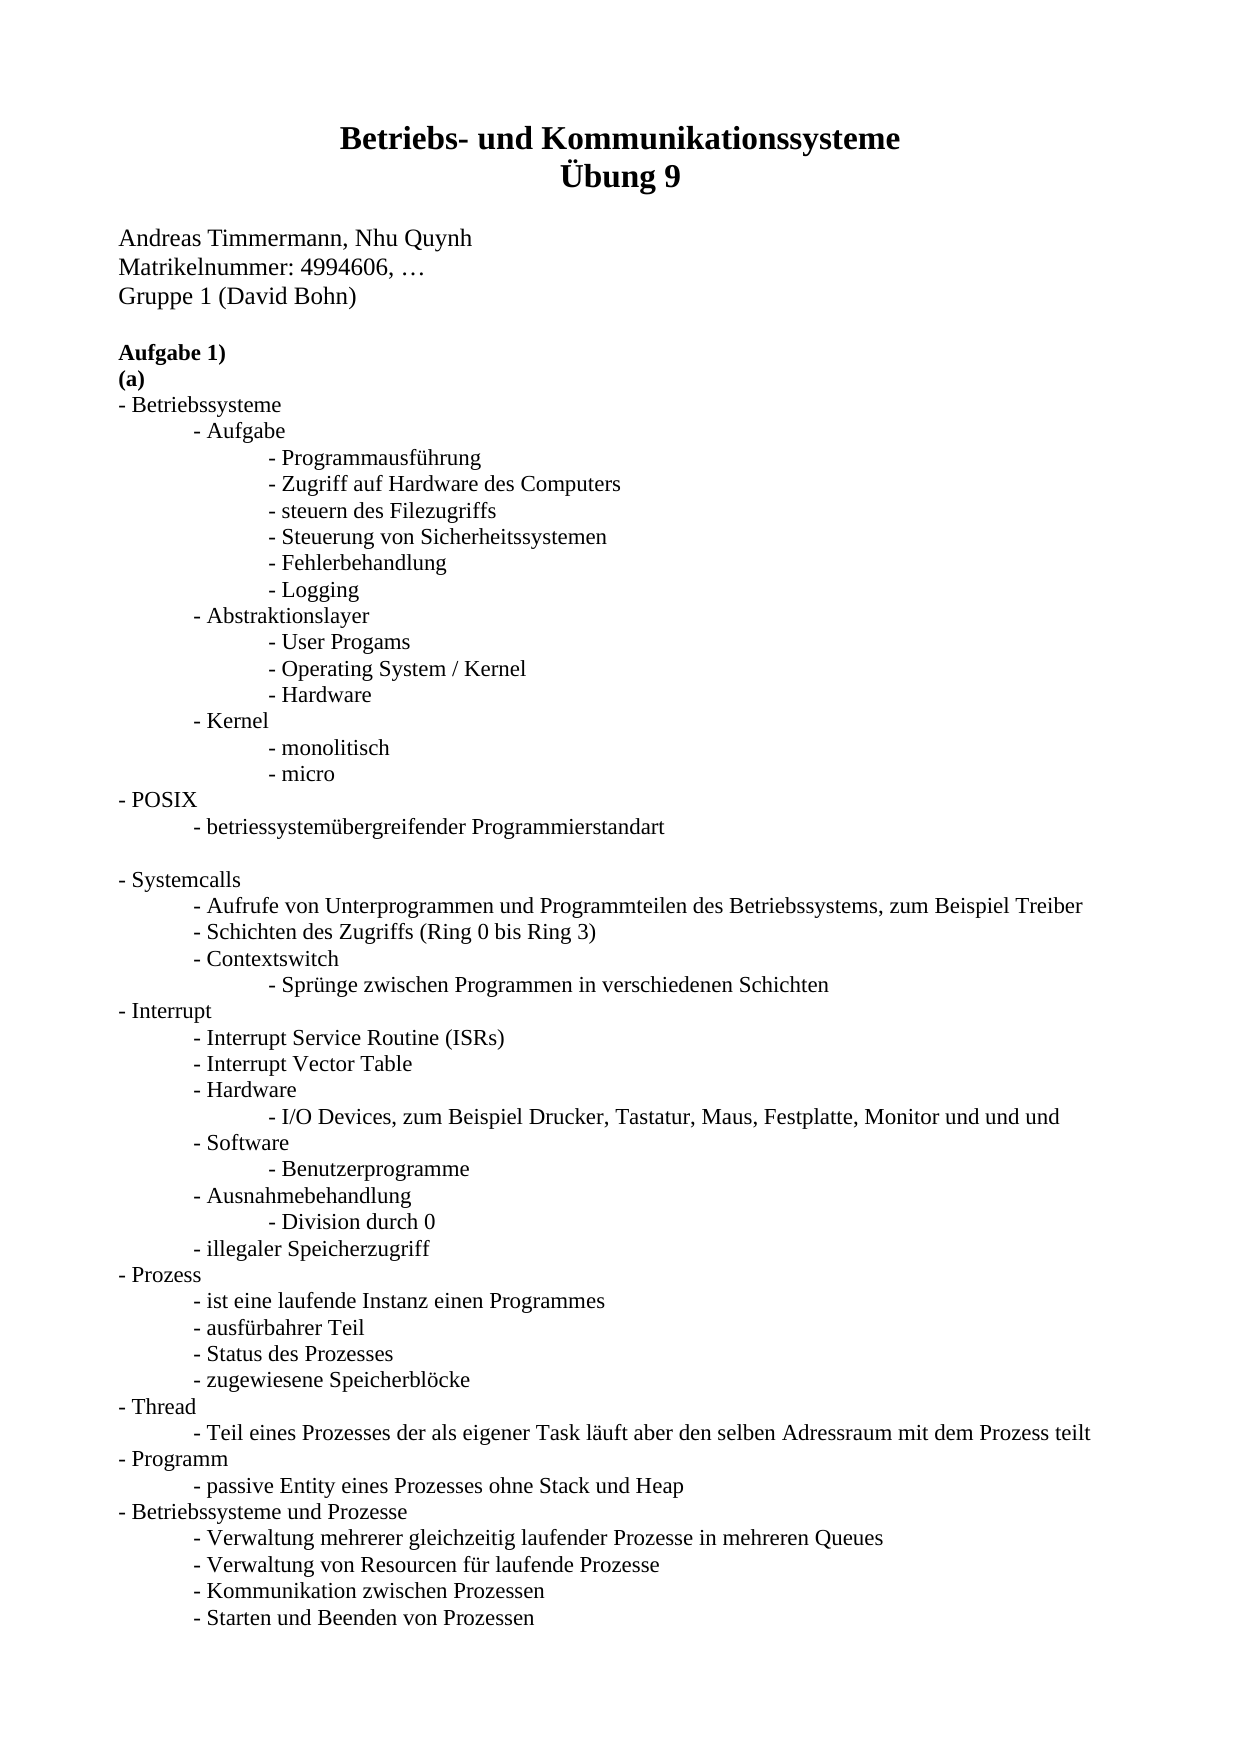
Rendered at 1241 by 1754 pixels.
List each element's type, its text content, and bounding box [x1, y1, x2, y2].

text - Betriebssysteme und Prozesse [118, 1498, 1122, 1524]
text - Interrupt Vector Table [118, 1050, 1122, 1076]
text Gruppe 1 (David Bohn) [118, 281, 1122, 310]
text - Benutzerprogramme [118, 1156, 1122, 1182]
text - Steuerung von Sicherheitssystemen [118, 523, 1122, 549]
text - Kernel [118, 707, 1122, 734]
text - Programmausführung [118, 444, 1122, 470]
text - Operating System / Kernel [118, 655, 1122, 681]
text - Contextswitch [118, 945, 1122, 971]
text - Status des Prozesses [118, 1340, 1122, 1366]
text - Verwaltung mehrerer gleichzeitig laufender Prozesse in mehreren Queues [118, 1524, 1122, 1551]
text - steuern des Filezugriffs [118, 497, 1122, 523]
text - Aufrufe von Unterprogrammen und Programmteilen des Betriebssystems, zum Beispiel Treiber [118, 892, 1122, 918]
text - Division durch 0 [118, 1208, 1122, 1234]
text - Thread [118, 1393, 1122, 1419]
text - Software [118, 1129, 1122, 1156]
text - Aufgabe [118, 418, 1122, 444]
text - Interrupt Service Routine (ISRs) [118, 1024, 1122, 1050]
text - Betriebssysteme [118, 391, 1122, 418]
text - passive Entity eines Prozesses ohne Stack und Heap [118, 1472, 1122, 1498]
text - Starten und Beenden von Prozessen [118, 1603, 1122, 1630]
text - Prozess [118, 1261, 1122, 1287]
text - Kommunikation zwischen Prozessen [118, 1577, 1122, 1603]
text Aufgabe 1) [118, 338, 1122, 365]
text - Systemcalls [118, 866, 1122, 892]
text Andreas Timmermann, Nhu Quynh [118, 223, 1122, 252]
text - monolitisch [118, 734, 1122, 760]
text - Verwaltung von Resourcen für laufende Prozesse [118, 1551, 1122, 1577]
text - micro [118, 760, 1122, 787]
text - Logging [118, 576, 1122, 602]
text - I/O Devices, zum Beispiel Drucker, Tastatur, Maus, Festplatte, Monitor und und und [118, 1103, 1122, 1129]
text (a) [118, 365, 1122, 391]
text - zugewiesene Speicherblöcke [118, 1366, 1122, 1393]
text - Zugriff auf Hardware des Computers [118, 470, 1122, 497]
text - User Progams [118, 628, 1122, 655]
text Matrikelnummer: 4994606, … [118, 252, 1122, 281]
text - Hardware [118, 1076, 1122, 1103]
text - ist eine laufende Instanz einen Programmes [118, 1287, 1122, 1314]
text Übung 9 [118, 156, 1122, 195]
text - betriessystemübergreifender Programmierstandart [118, 813, 1122, 839]
text - Interrupt [118, 997, 1122, 1024]
text - ausfürbahrer Teil [118, 1314, 1122, 1340]
text - Schichten des Zugriffs (Ring 0 bis Ring 3) [118, 918, 1122, 945]
text - Ausnahmebehandlung [118, 1182, 1122, 1208]
text - Sprünge zwischen Programmen in verschiedenen Schichten [118, 971, 1122, 997]
text - Fehlerbehandlung [118, 549, 1122, 576]
text - POSIX [118, 787, 1122, 813]
text - Hardware [118, 681, 1122, 707]
text - Abstraktionslayer [118, 602, 1122, 628]
text - illegaler Speicherzugriff [118, 1234, 1122, 1261]
text - Programm [118, 1445, 1122, 1472]
text Betriebs- und Kommunikationssysteme [118, 118, 1122, 156]
text - Teil eines Prozesses der als eigener Task läuft aber den selben Adressraum mit dem Prozess teilt [118, 1419, 1122, 1445]
